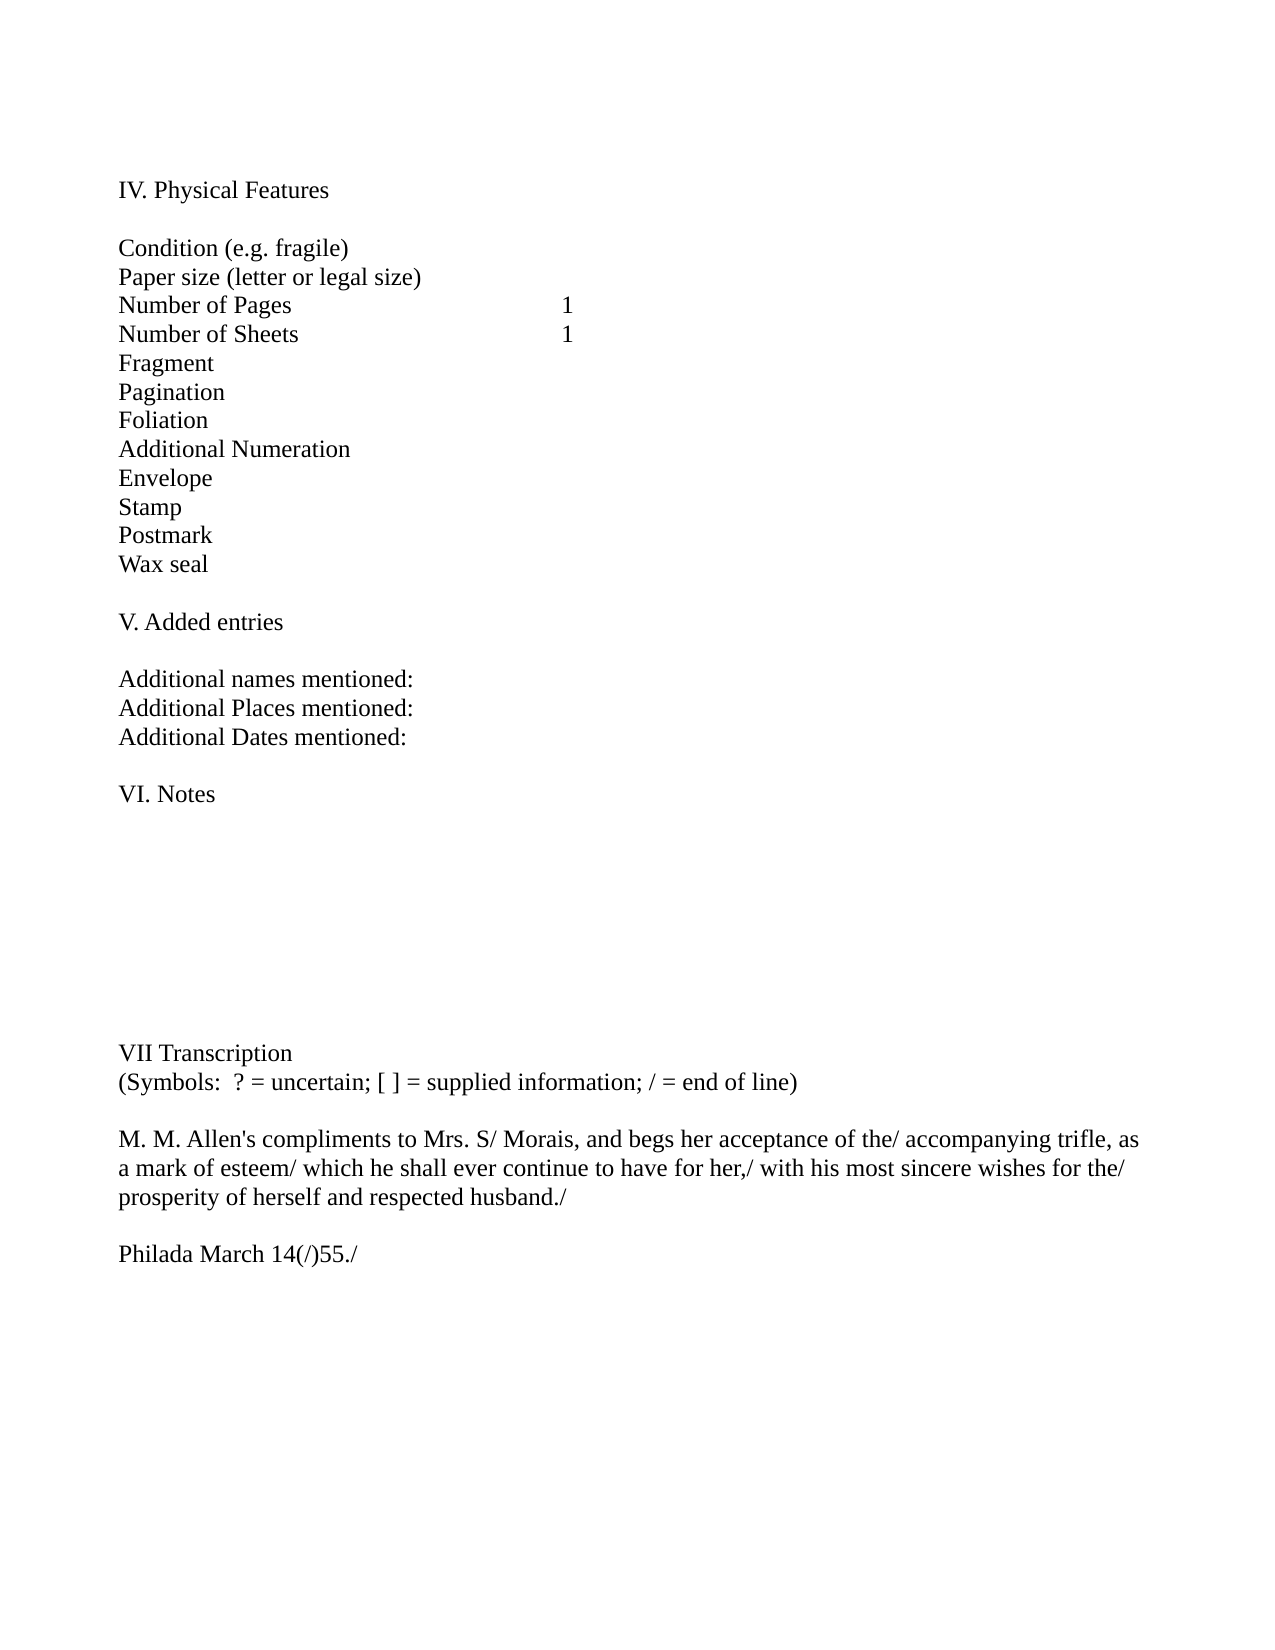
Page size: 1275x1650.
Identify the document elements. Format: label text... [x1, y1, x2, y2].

text Number of Pages 1 [118, 291, 1157, 319]
text Paper size (letter or legal size) [118, 262, 1157, 291]
text (Symbols: ? = uncertain; [ ] = supplied information; / = end of line) [118, 1067, 1157, 1096]
text Number of Sheets 1 [118, 319, 1157, 348]
text Foliation [118, 406, 1157, 434]
text Postmark [118, 521, 1157, 549]
text Additional Places mentioned: [118, 693, 1157, 722]
text V. Added entries [118, 607, 1157, 636]
text VI. Notes [118, 779, 1157, 808]
text VII Transcription [118, 1038, 1157, 1067]
text Philada March 14(/)55./ [118, 1239, 1157, 1268]
text Wax seal [118, 549, 1157, 578]
text Condition (e.g. fragile) [118, 233, 1157, 262]
text IV. Physical Features [118, 176, 1157, 204]
text Additional names mentioned: [118, 664, 1157, 693]
text Pagination [118, 377, 1157, 406]
text Additional Dates mentioned: [118, 722, 1157, 751]
text Stamp [118, 492, 1157, 521]
text Fragment [118, 348, 1157, 377]
text M. M. Allen's compliments to Mrs. S/ Morais, and begs her acceptance of the/ accompanying trifle, as a mark of esteem/ which he shall ever continue to have for her,/ with his most sincere wishes for the/ prosperity of herself and respected husband./ [118, 1124, 1157, 1211]
text Additional Numeration [118, 434, 1157, 463]
text Envelope [118, 463, 1157, 492]
